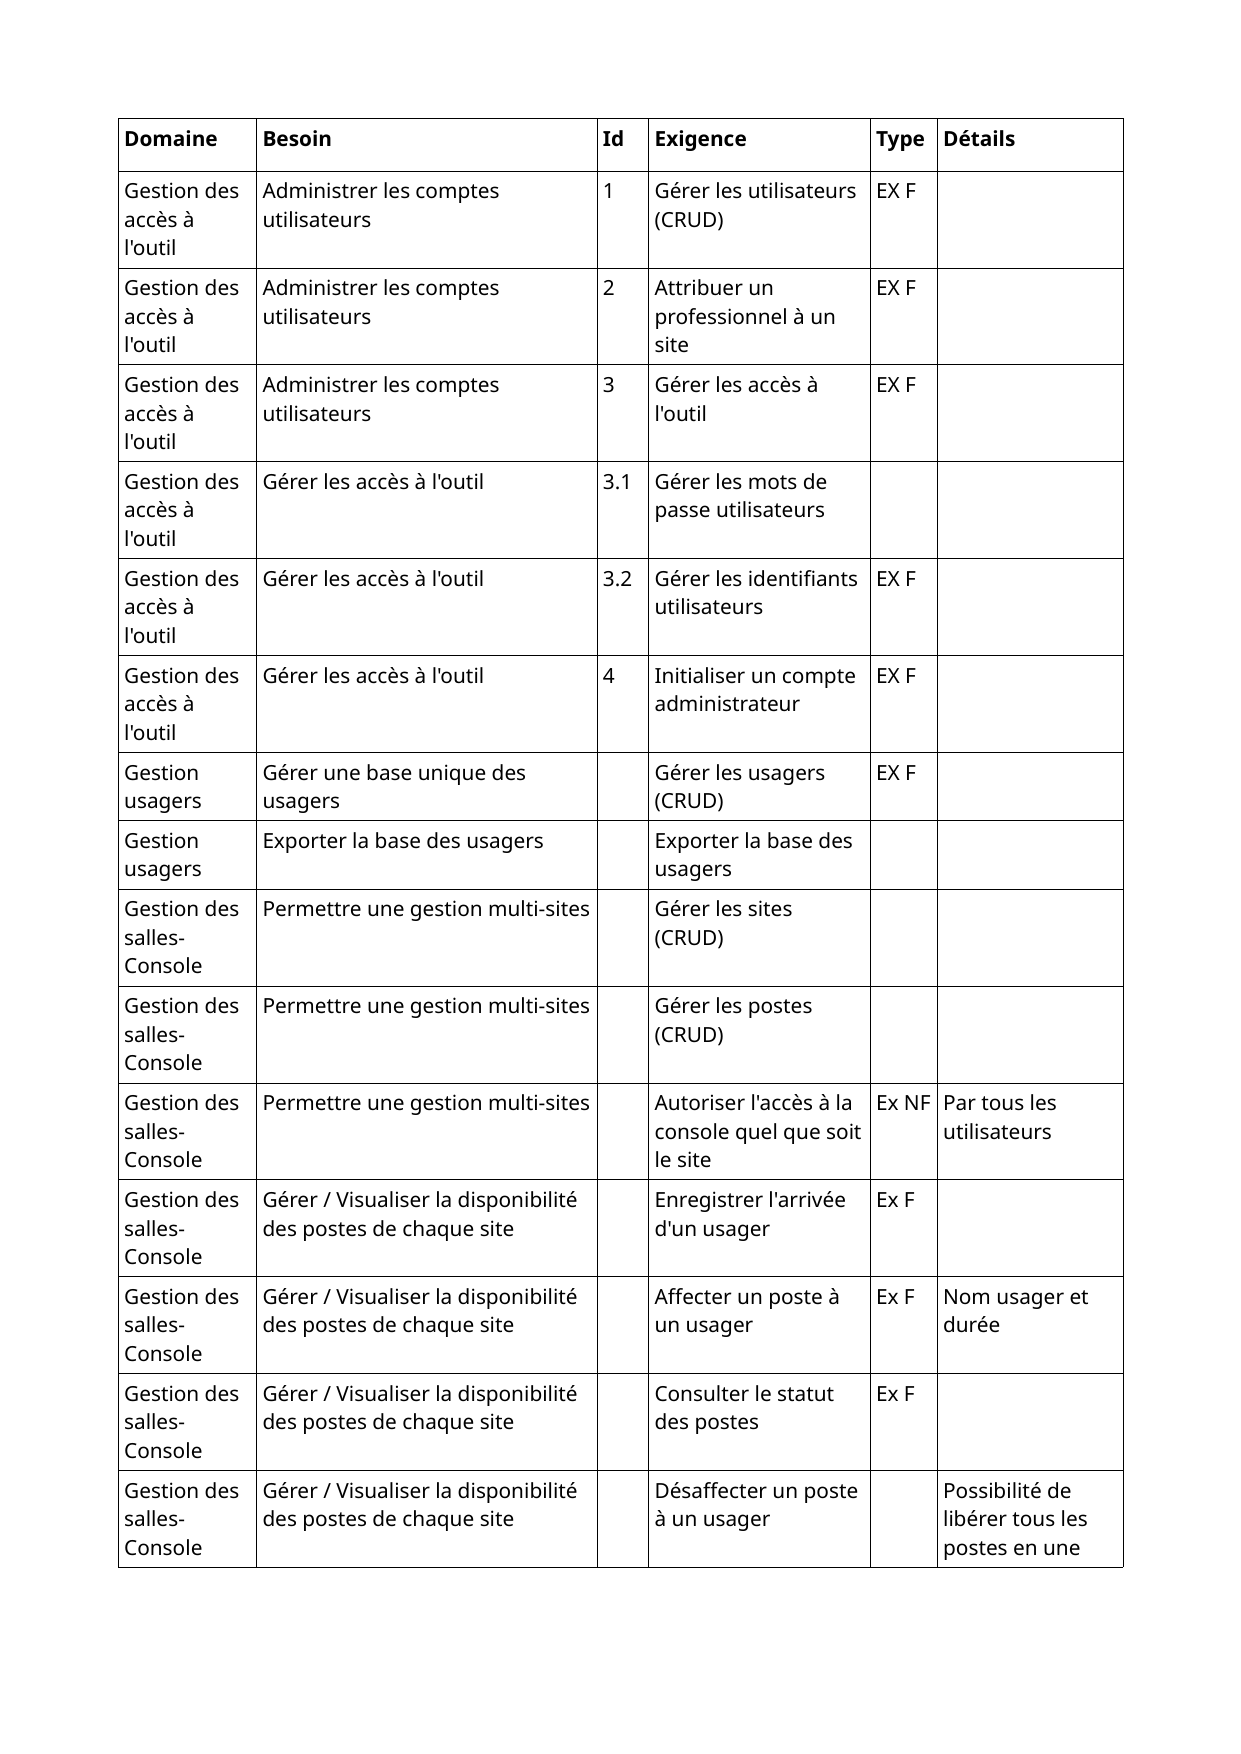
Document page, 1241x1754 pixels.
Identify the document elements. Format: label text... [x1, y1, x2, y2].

table_cell [598, 890, 648, 986]
table_cell Ex F [871, 1374, 937, 1470]
table_cell Administrer les comptes utilisateurs [257, 269, 597, 364]
table_cell Gérer / Visualiser la disponibilité des postes de chaque site [257, 1374, 597, 1470]
table_cell Gérer les accès à l'outil [649, 365, 870, 461]
table_cell Gérer les accès à l'outil [257, 656, 597, 752]
table_cell Gérer / Visualiser la disponibilité des postes de chaque site [257, 1180, 597, 1276]
table_cell Gérer les identifiants utilisateurs [649, 559, 870, 655]
table_header Id [598, 119, 648, 171]
table_cell 3 [598, 365, 648, 461]
table_cell Gérer les sites (CRUD) [649, 890, 870, 986]
table_cell Gérer les accès à l'outil [257, 559, 597, 655]
table_cell Gérer les usagers (CRUD) [649, 753, 870, 820]
table_cell Administrer les comptes utilisateurs [257, 172, 597, 267]
table_cell EX F [871, 656, 937, 752]
table_cell [938, 987, 1123, 1082]
table_header Détails [938, 119, 1123, 171]
table_cell Par tous les utilisateurs [938, 1084, 1123, 1179]
table_cell [938, 656, 1123, 752]
table_cell [938, 559, 1123, 655]
table_cell Gestion des salles-Console [119, 1084, 256, 1179]
table_cell Permettre une gestion multi-sites [257, 1084, 597, 1179]
table_cell [938, 462, 1123, 558]
table_cell [871, 987, 937, 1082]
table_cell 4 [598, 656, 648, 752]
table_cell Gestion des salles-Console [119, 1471, 256, 1567]
table_cell Gérer les mots de passe utilisateurs [649, 462, 870, 558]
table_cell Gérer / Visualiser la disponibilité des postes de chaque site [257, 1277, 597, 1373]
table_cell Permettre une gestion multi-sites [257, 890, 597, 986]
table_cell Ex F [871, 1277, 937, 1373]
table_cell Gestion des salles-Console [119, 1180, 256, 1276]
table_cell Enregistrer l'arrivée d'un usager [649, 1180, 870, 1276]
table_cell [938, 1180, 1123, 1276]
table_cell Affecter un poste à un usager [649, 1277, 870, 1373]
table_cell [598, 1084, 648, 1179]
table_cell [938, 269, 1123, 364]
table_cell 1 [598, 172, 648, 267]
table_cell Ex NF [871, 1084, 937, 1179]
table_cell [871, 821, 937, 889]
table_cell [598, 1471, 648, 1567]
table_cell Attribuer un professionnel à un site [649, 269, 870, 364]
table_cell 2 [598, 269, 648, 364]
table_cell Gérer une base unique des usagers [257, 753, 597, 820]
table_cell EX F [871, 559, 937, 655]
table_cell Gestion usagers [119, 753, 256, 820]
table_cell [938, 365, 1123, 461]
table_header Domaine [119, 119, 256, 171]
table_cell [938, 890, 1123, 986]
table_cell [871, 1471, 937, 1567]
table_cell [598, 821, 648, 889]
table_cell Administrer les comptes utilisateurs [257, 365, 597, 461]
table_cell Gestion des accès à l'outil [119, 656, 256, 752]
table_cell [938, 172, 1123, 267]
table_cell Exporter la base des usagers [649, 821, 870, 889]
table_cell Nom usager et durée [938, 1277, 1123, 1373]
table_cell Permettre une gestion multi-sites [257, 987, 597, 1082]
table_cell Initialiser un compte administrateur [649, 656, 870, 752]
table_cell [598, 753, 648, 820]
table_cell Gérer les postes (CRUD) [649, 987, 870, 1082]
table_cell Gestion des salles-Console [119, 987, 256, 1082]
table_cell Gestion des accès à l'outil [119, 365, 256, 461]
table_cell Ex F [871, 1180, 937, 1276]
table_cell Gestion des accès à l'outil [119, 462, 256, 558]
table_cell Gérer les accès à l'outil [257, 462, 597, 558]
table_cell Consulter le statut des postes [649, 1374, 870, 1470]
table_cell Gérer / Visualiser la disponibilité des postes de chaque site [257, 1471, 597, 1567]
table_cell Gestion des accès à l'outil [119, 269, 256, 364]
table_cell [871, 462, 937, 558]
table_cell Gestion des salles-Console [119, 1277, 256, 1373]
table_cell [871, 890, 937, 986]
table_cell 3.2 [598, 559, 648, 655]
table_cell EX F [871, 365, 937, 461]
table_cell Désaffecter un poste à un usager [649, 1471, 870, 1567]
table_cell Possibilité de libérer tous les postes en une [938, 1471, 1123, 1567]
table_header Besoin [257, 119, 597, 171]
table_cell EX F [871, 753, 937, 820]
table_cell Gestion des accès à l'outil [119, 559, 256, 655]
table_cell Gestion des accès à l'outil [119, 172, 256, 267]
table_cell EX F [871, 172, 937, 267]
table_cell Exporter la base des usagers [257, 821, 597, 889]
table_cell [938, 753, 1123, 820]
table_cell [938, 1374, 1123, 1470]
table_cell [598, 1277, 648, 1373]
table_cell Gérer les utilisateurs (CRUD) [649, 172, 870, 267]
table_cell [938, 821, 1123, 889]
table_cell Gestion des salles-Console [119, 1374, 256, 1470]
table_cell Gestion des salles-Console [119, 890, 256, 986]
table_cell EX F [871, 269, 937, 364]
table_cell [598, 1180, 648, 1276]
table_cell [598, 987, 648, 1082]
table_cell 3.1 [598, 462, 648, 558]
table_header Exigence [649, 119, 870, 171]
table_cell Gestion usagers [119, 821, 256, 889]
table_header Type [871, 119, 937, 171]
table_cell Autoriser l'accès à la console quel que soit le site [649, 1084, 870, 1179]
table_cell [598, 1374, 648, 1470]
